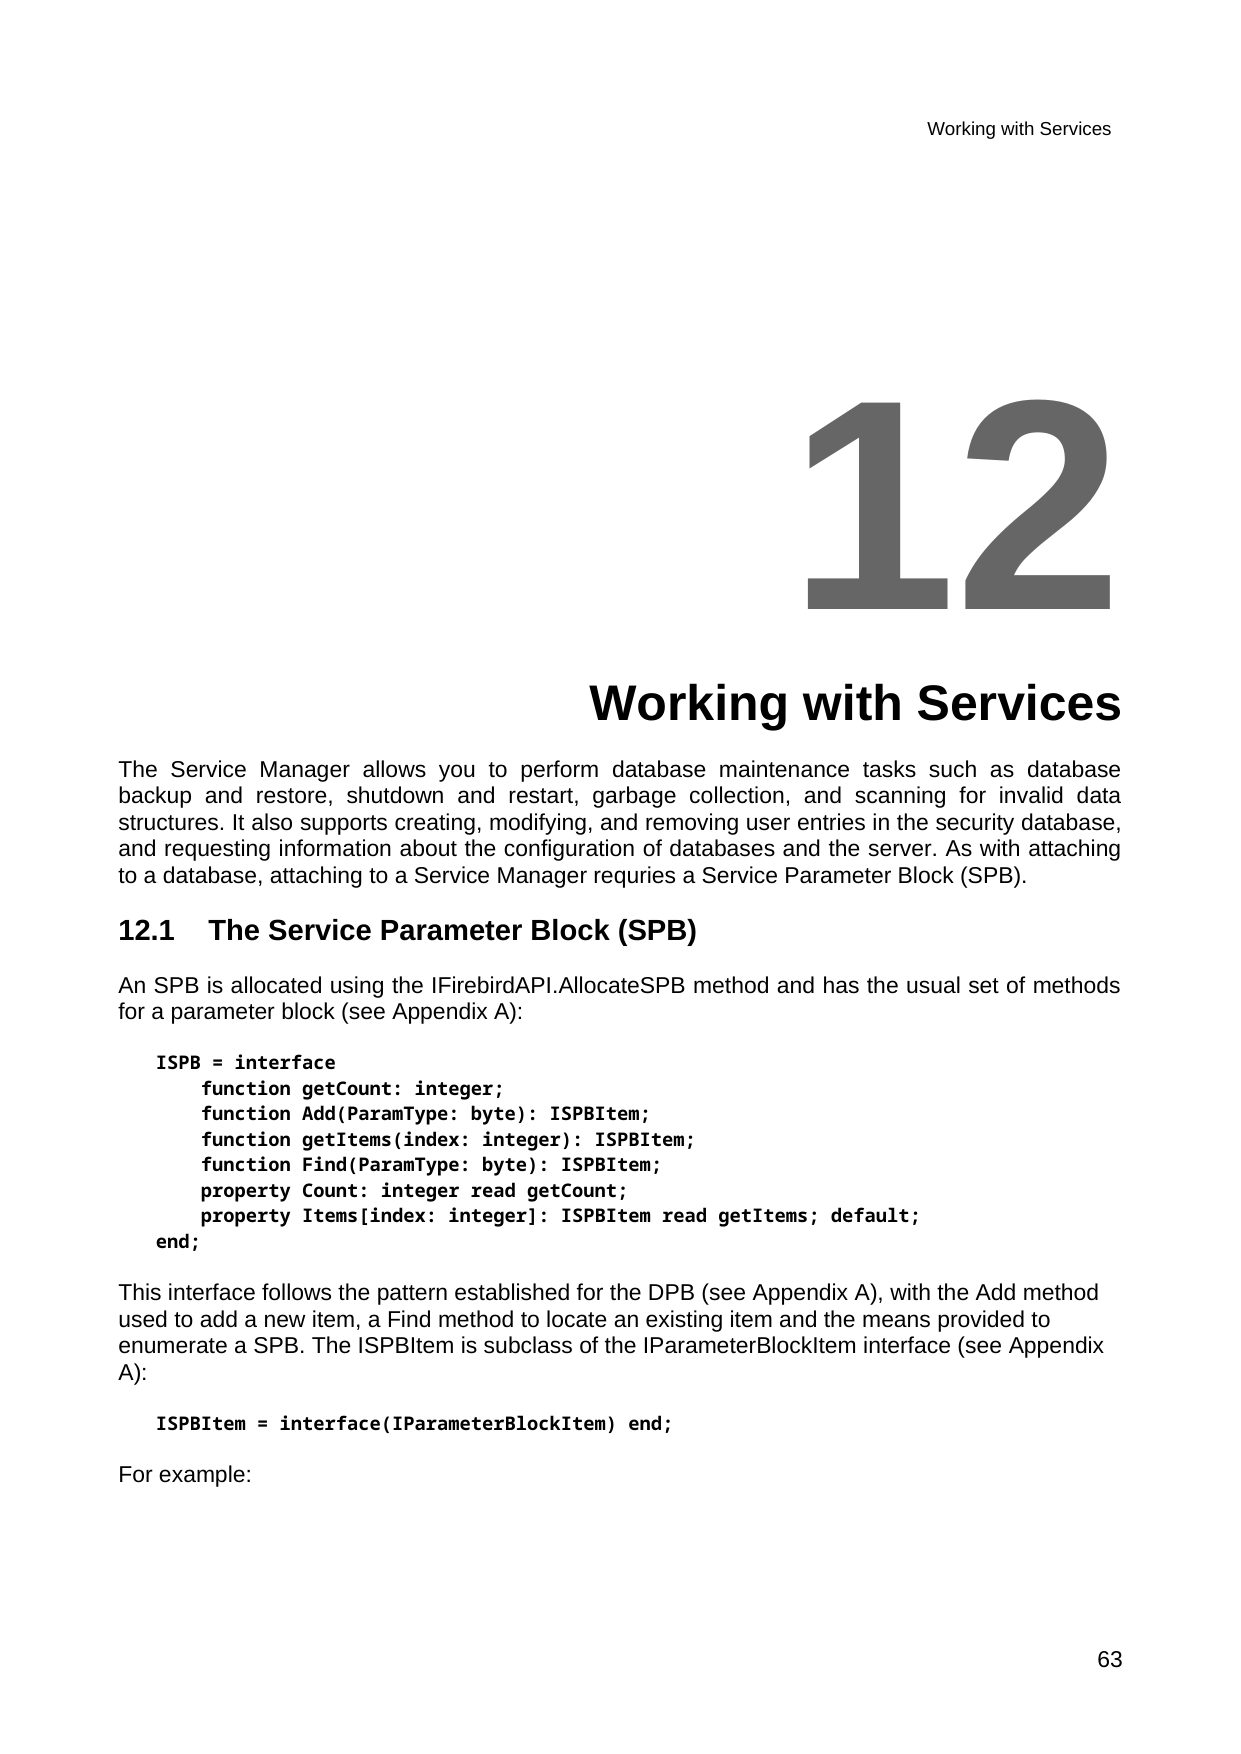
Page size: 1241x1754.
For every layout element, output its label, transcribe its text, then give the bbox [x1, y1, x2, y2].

text This interface follows the pattern established for the DPB (see Appendix A.), with the Add method used to add a new item, a Find method to locate an existing item and the means provided to enumerate a SPB. The ISPBItem is subclass of the IParameterBlockItem interface (see Appendix A.): [118, 1279, 1122, 1385]
text ISPB = interface [156, 1050, 1122, 1075]
text end; [156, 1228, 1122, 1254]
text function Add(ParamType: byte): ISPBItem; [156, 1101, 1122, 1126]
subtitle The Service Parameter Block (SPB) [118, 913, 1122, 946]
text property Items[index: integer]: ISPBItem read getItems; default; [156, 1203, 1122, 1228]
text function getCount: integer; [156, 1075, 1122, 1101]
subtitle Working with Services [81, 328, 1122, 731]
text The Service Manager allows you to perform database maintenance tasks such as database backup and restore, shutdown and restart, garbage collection, and scanning for invalid data structures. It also supports creating, modifying, and removing user entries in the security database, and requesting information about the configuration of databases and the server. As with attaching to a database, attaching to a Service Manager requries a Service Parameter Block (SPB). [118, 756, 1122, 888]
text property Count: integer read getCount; [156, 1177, 1122, 1203]
text An SPB is allocated using the IFirebirdAPI.AllocateSPB method and has the usual set of methods for a parameter block (see Appendix A.): [118, 972, 1122, 1025]
text function getItems(index: integer): ISPBItem; [156, 1126, 1122, 1152]
text function Find(ParamType: byte): ISPBItem; [156, 1152, 1122, 1177]
text For example: [118, 1461, 1122, 1488]
text ISPBItem = interface(IParameterBlockItem) end; [156, 1410, 1122, 1436]
